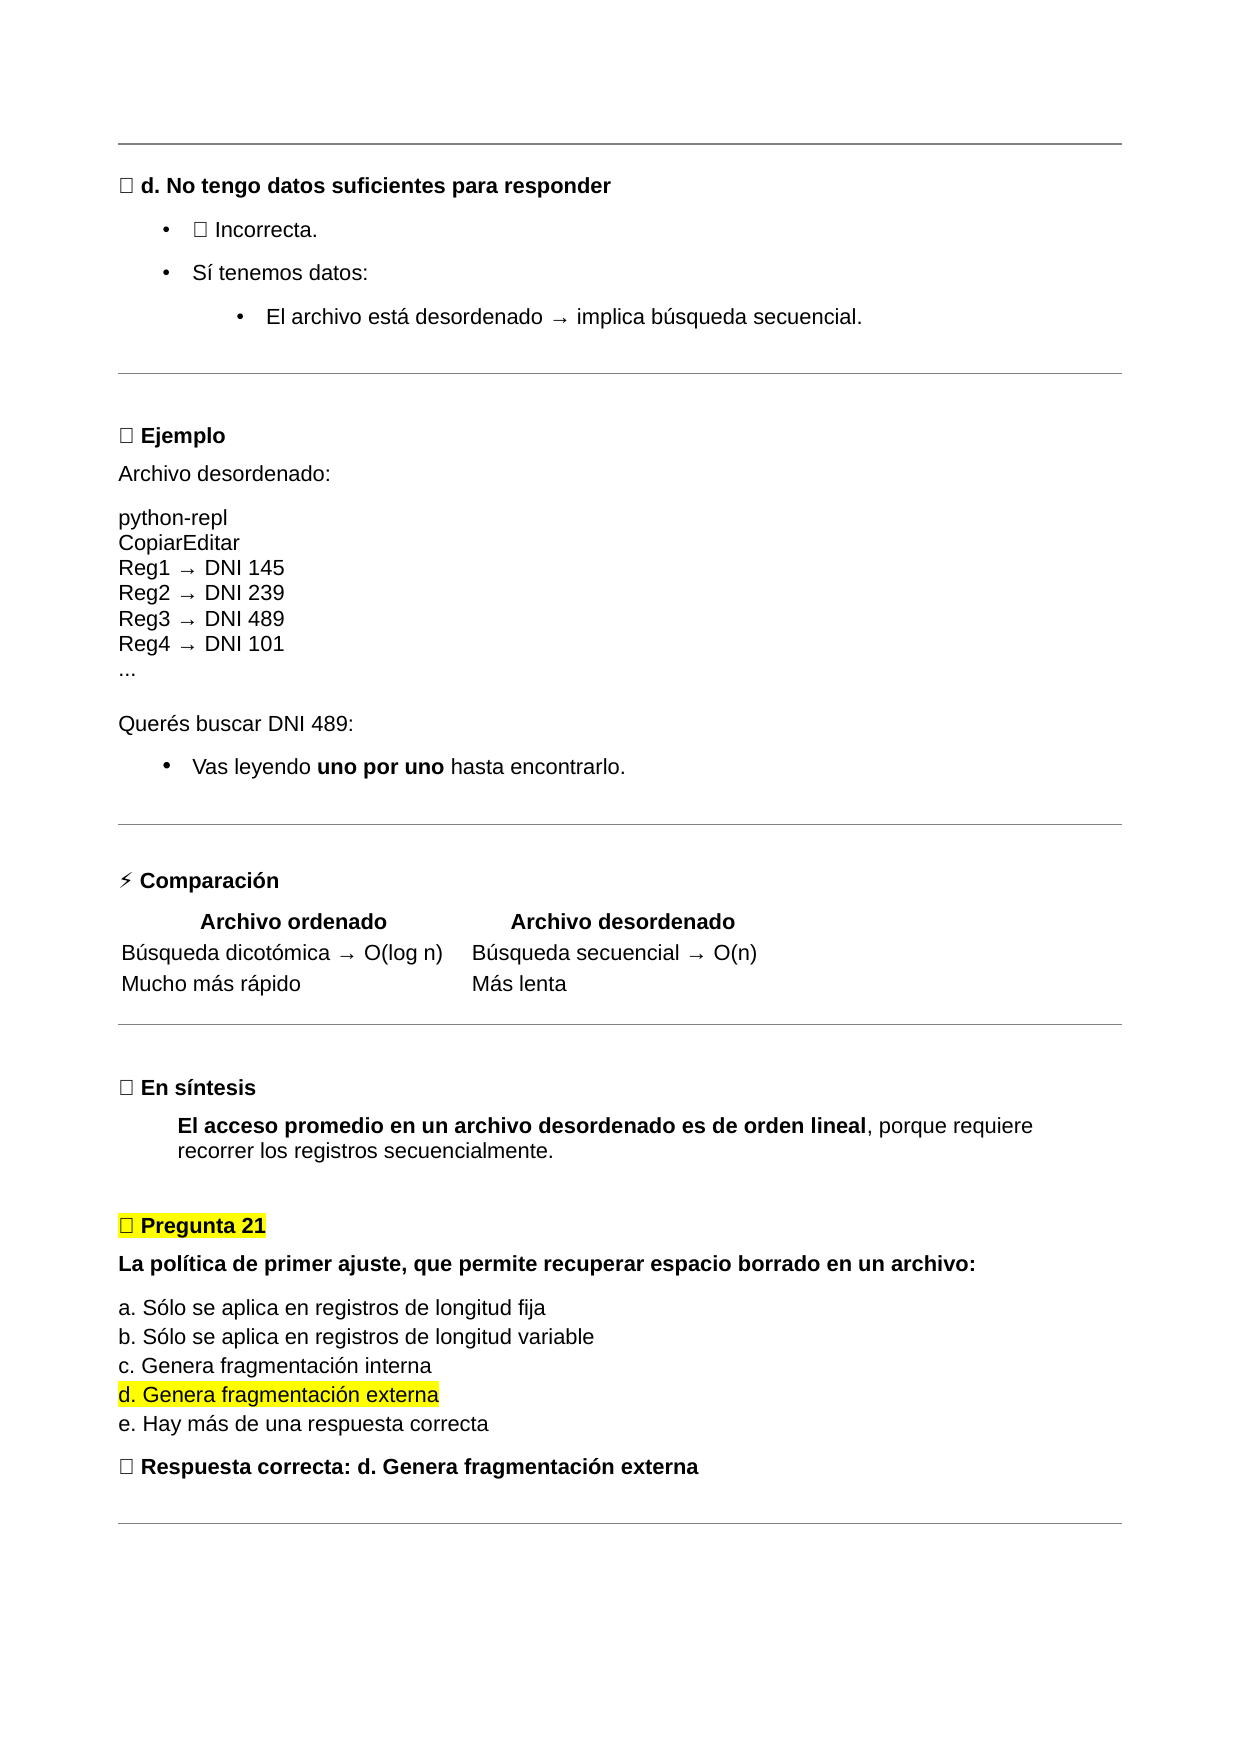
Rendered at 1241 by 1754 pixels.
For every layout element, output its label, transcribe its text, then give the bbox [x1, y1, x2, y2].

text Reg1 → DNI 145 [118, 555, 1122, 580]
text CopiarEditar [118, 530, 1122, 555]
text La política de primer ajuste, que permite recuperar espacio borrado en un archivo: [118, 1251, 1122, 1276]
list Vas leyendo uno por uno hasta encontrarlo. [162, 754, 1122, 780]
list ❌ Incorrecta. [162, 217, 1122, 242]
subtitle ✅ Ejemplo [118, 423, 1122, 448]
text Archivo desordenado: [118, 461, 1122, 486]
text Reg2 → DNI 239 [118, 580, 1122, 605]
text ✅ Respuesta correcta: d. Genera fragmentación externa [118, 1454, 1122, 1479]
subtitle ✅ Pregunta 21 [118, 1213, 1122, 1238]
subtitle ✅ En síntesis [118, 1075, 1122, 1100]
text Reg3 → DNI 489 [118, 605, 1122, 631]
text ... [118, 656, 1122, 681]
table_cell Más lenta [469, 968, 777, 999]
text python-repl [118, 504, 1122, 530]
list El archivo está desordenado → implica búsqueda secuencial. [236, 304, 1122, 329]
text a. Sólo se aplica en registros de longitud fija b. Sólo se aplica en registros de longitud variable c. Genera fragmentación interna d. Genera fragmentación externa e. Hay más de una respuesta correcta [118, 1294, 1122, 1436]
table_cell Mucho más rápido [118, 968, 469, 999]
table_header Archivo ordenado [118, 906, 469, 937]
text Querés buscar DNI 489: [118, 711, 1122, 736]
text ✅ d. No tengo datos suficientes para responder [118, 173, 1122, 198]
text El acceso promedio en un archivo desordenado es de orden lineal, porque requiere recorrer los registros secuencialmente. [177, 1113, 1063, 1163]
subtitle ⚡ Comparación [118, 868, 1122, 893]
table_header Archivo desordenado [469, 906, 777, 937]
list Sí tenemos datos: [162, 260, 1122, 286]
text Reg4 → DNI 101 [118, 631, 1122, 656]
table_cell Búsqueda dicotómica → O(log n) [118, 937, 469, 968]
table_cell Búsqueda secuencial → O(n) [469, 937, 777, 968]
